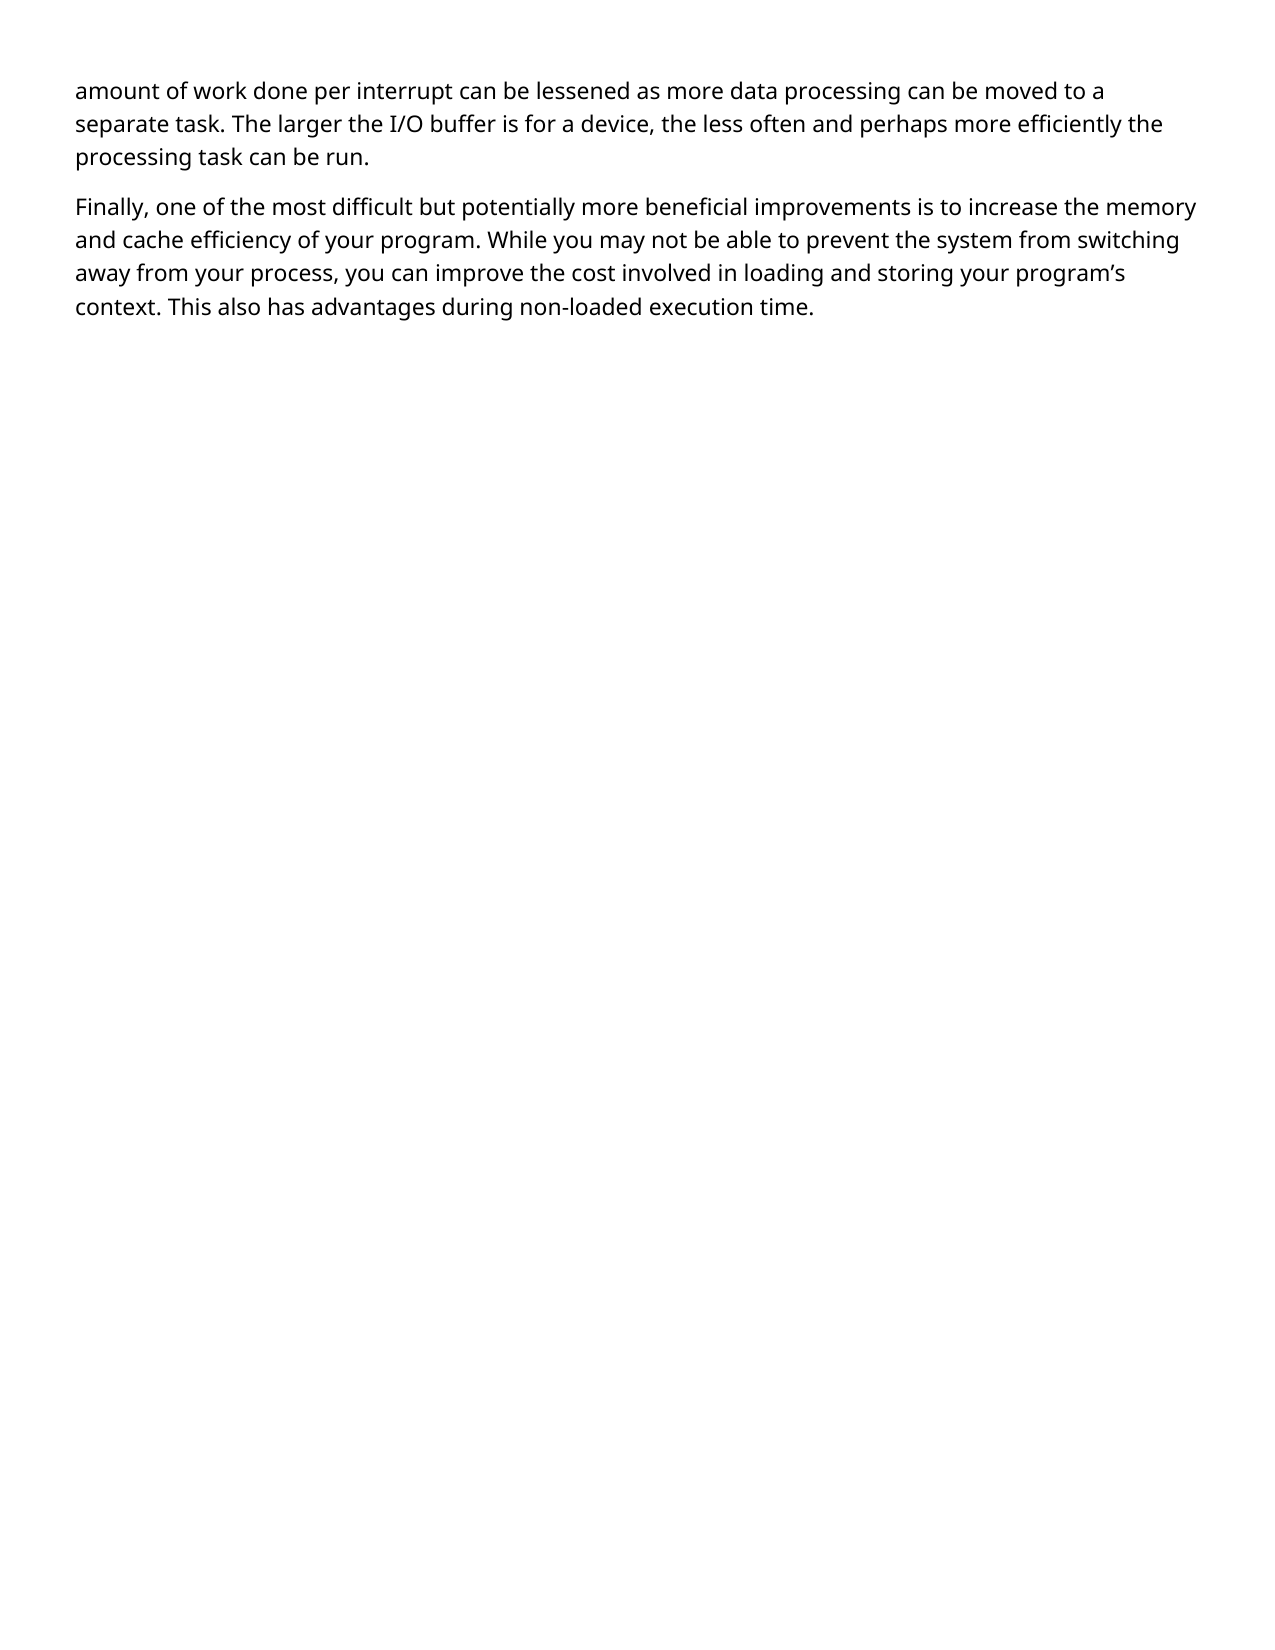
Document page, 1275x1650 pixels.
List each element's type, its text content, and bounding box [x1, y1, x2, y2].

text Finally, one of the most difficult but potentially more beneficial improvements is to increase the memory and cache efficiency of your program. While you may not be able to prevent the system from switching away from your process, you can improve the cost involved in loading and storing your program’s context. This also has advantages during non-loaded execution time. [75, 191, 1200, 322]
text amount of work done per interrupt can be lessened as more data processing can be moved to a separate task. The larger the I/O buffer is for a device, the less often and perhaps more efficiently the processing task can be run. [75, 75, 1200, 172]
